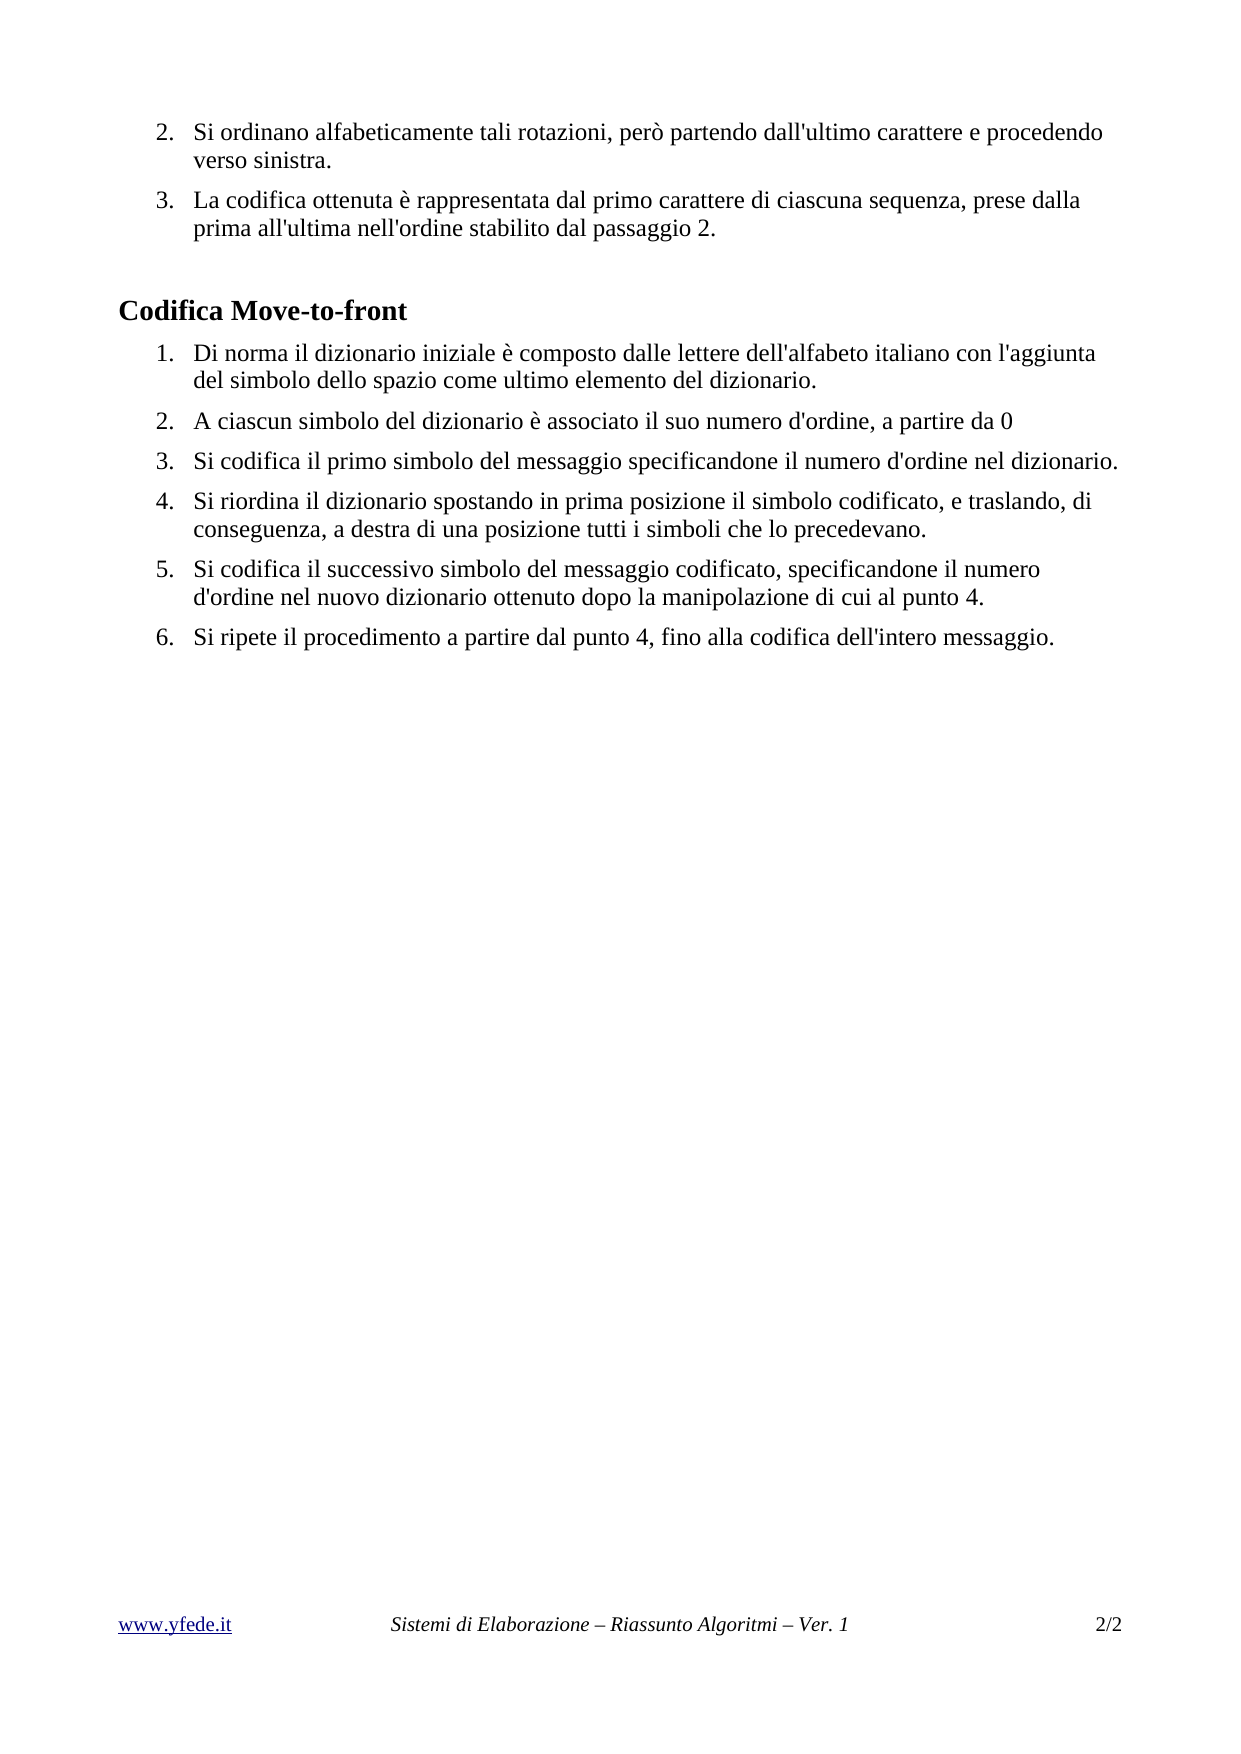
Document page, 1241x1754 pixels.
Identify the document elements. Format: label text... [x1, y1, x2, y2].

list Di norma il dizionario iniziale è composto dalle lettere dell'alfabeto italiano con l'aggiunta del simbolo dello spazio come ultimo elemento del dizionario. [156, 339, 1122, 394]
list Si ripete il procedimento a partire dal punto 4, fino alla codifica dell'intero messaggio. [156, 623, 1122, 651]
text Codifica Move-to-front [118, 294, 1122, 326]
list Si codifica il primo simbolo del messaggio specificandone il numero d'ordine nel dizionario. [156, 447, 1122, 475]
list Si riordina il dizionario spostando in prima posizione il simbolo codificato, e traslando, di conseguenza, a destra di una posizione tutti i simboli che lo precedevano. [156, 487, 1122, 543]
list La codifica ottenuta è rappresentata dal primo carattere di ciascuna sequenza, prese dalla prima all'ultima nell'ordine stabilito dal passaggio 2. [156, 186, 1122, 241]
list A ciascun simbolo del dizionario è associato il suo numero d'ordine, a partire da 0 [156, 407, 1122, 434]
list Si codifica il successivo simbolo del messaggio codificato, specificandone il numero d'ordine nel nuovo dizionario ottenuto dopo la manipolazione di cui al punto 4. [156, 555, 1122, 611]
list Si ordinano alfabeticamente tali rotazioni, però partendo dall'ultimo carattere e procedendo verso sinistra. [156, 118, 1122, 173]
